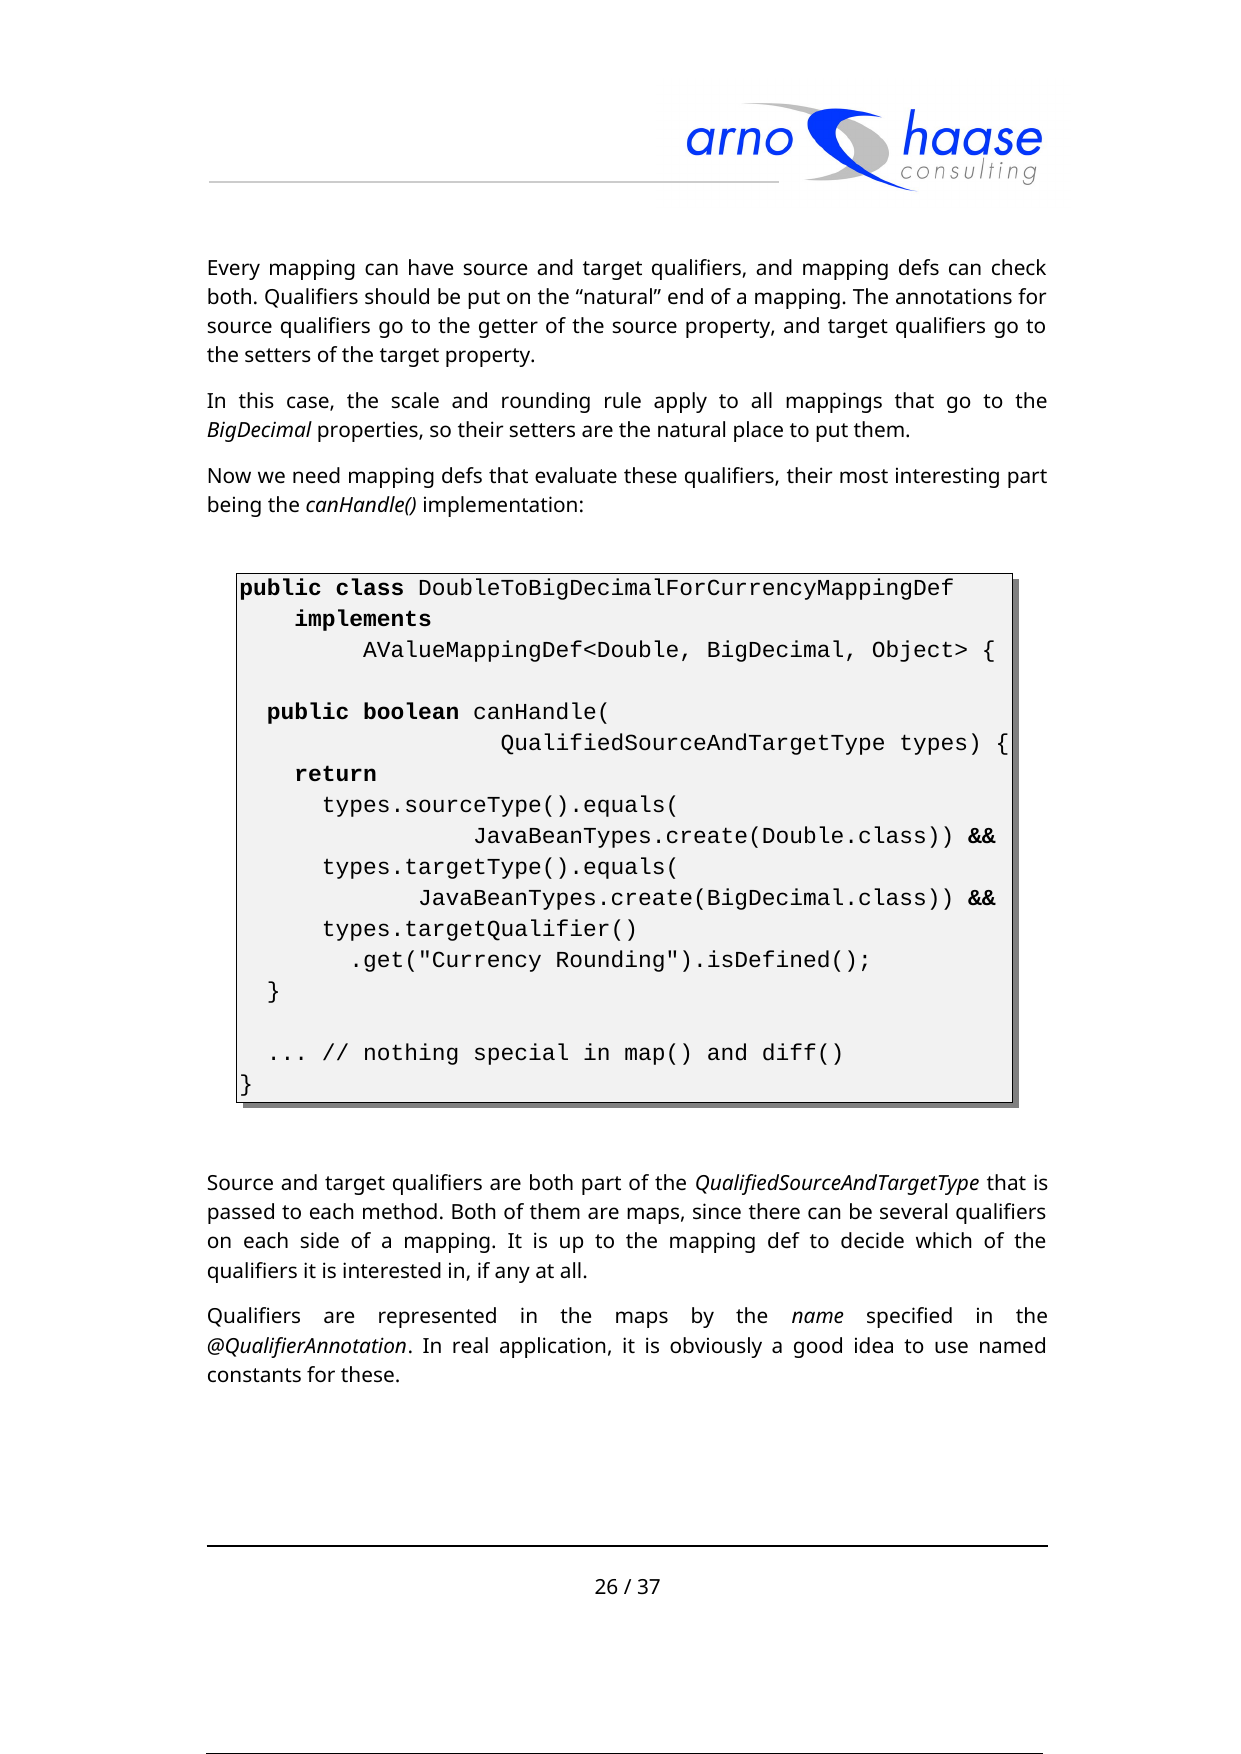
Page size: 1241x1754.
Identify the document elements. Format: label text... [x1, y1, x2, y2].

text QualifiedSourceAndTargetType types) { [237, 728, 1012, 757]
text ... // nothing special in map() and diff() [237, 1038, 1012, 1067]
text return [237, 759, 1012, 788]
text In this case, the scale and rounding rule apply to all mappings that go to the BigDecimal properties, so their setters are the natural place to put them. [207, 385, 1048, 444]
text JavaBeanTypes.create(BigDecimal.class)) && [237, 883, 1012, 912]
text JavaBeanTypes.create(Double.class)) && [237, 821, 1012, 850]
picture [656, 78, 1072, 208]
text Qualifiers are represented in the maps by the name specified in the @QualifierAnnotation. In real application, it is obviously a good idea to use named constants for these. [207, 1301, 1048, 1388]
text types.targetType().equals( [237, 852, 1012, 881]
text Source and target qualifiers are both part of the QualifiedSourceAndTargetType that is passed to each method. Both of them are maps, since there can be several qualifiers on each side of a mapping. It is up to the mapping def to decide which of the qualifiers it is interested in, if any at all. [207, 1167, 1048, 1284]
text public class DoubleToBigDecimalForCurrencyMappingDef [237, 574, 1012, 602]
text types.targetQualifier() [237, 914, 1012, 943]
text Every mapping can have source and target qualifiers, and mapping defs can check both. Qualifiers should be put on the “natural” end of a mapping. The annotations for source qualifiers go to the getter of the source property, and target qualifiers go to the setters of the target property. [207, 252, 1048, 369]
text public boolean canHandle( [237, 697, 1012, 726]
text } [237, 976, 1012, 1005]
text types.sourceType().equals( [237, 790, 1012, 819]
text } [237, 1069, 1012, 1102]
text implements [237, 604, 1012, 633]
text Now we need mapping defs that evaluate these qualifiers, their most interesting part being the canHandle() implementation: [207, 460, 1048, 519]
text AValueMappingDef<Double, BigDecimal, Object> { [237, 635, 1012, 664]
text .get("Currency Rounding").isDefined(); [237, 945, 1012, 974]
